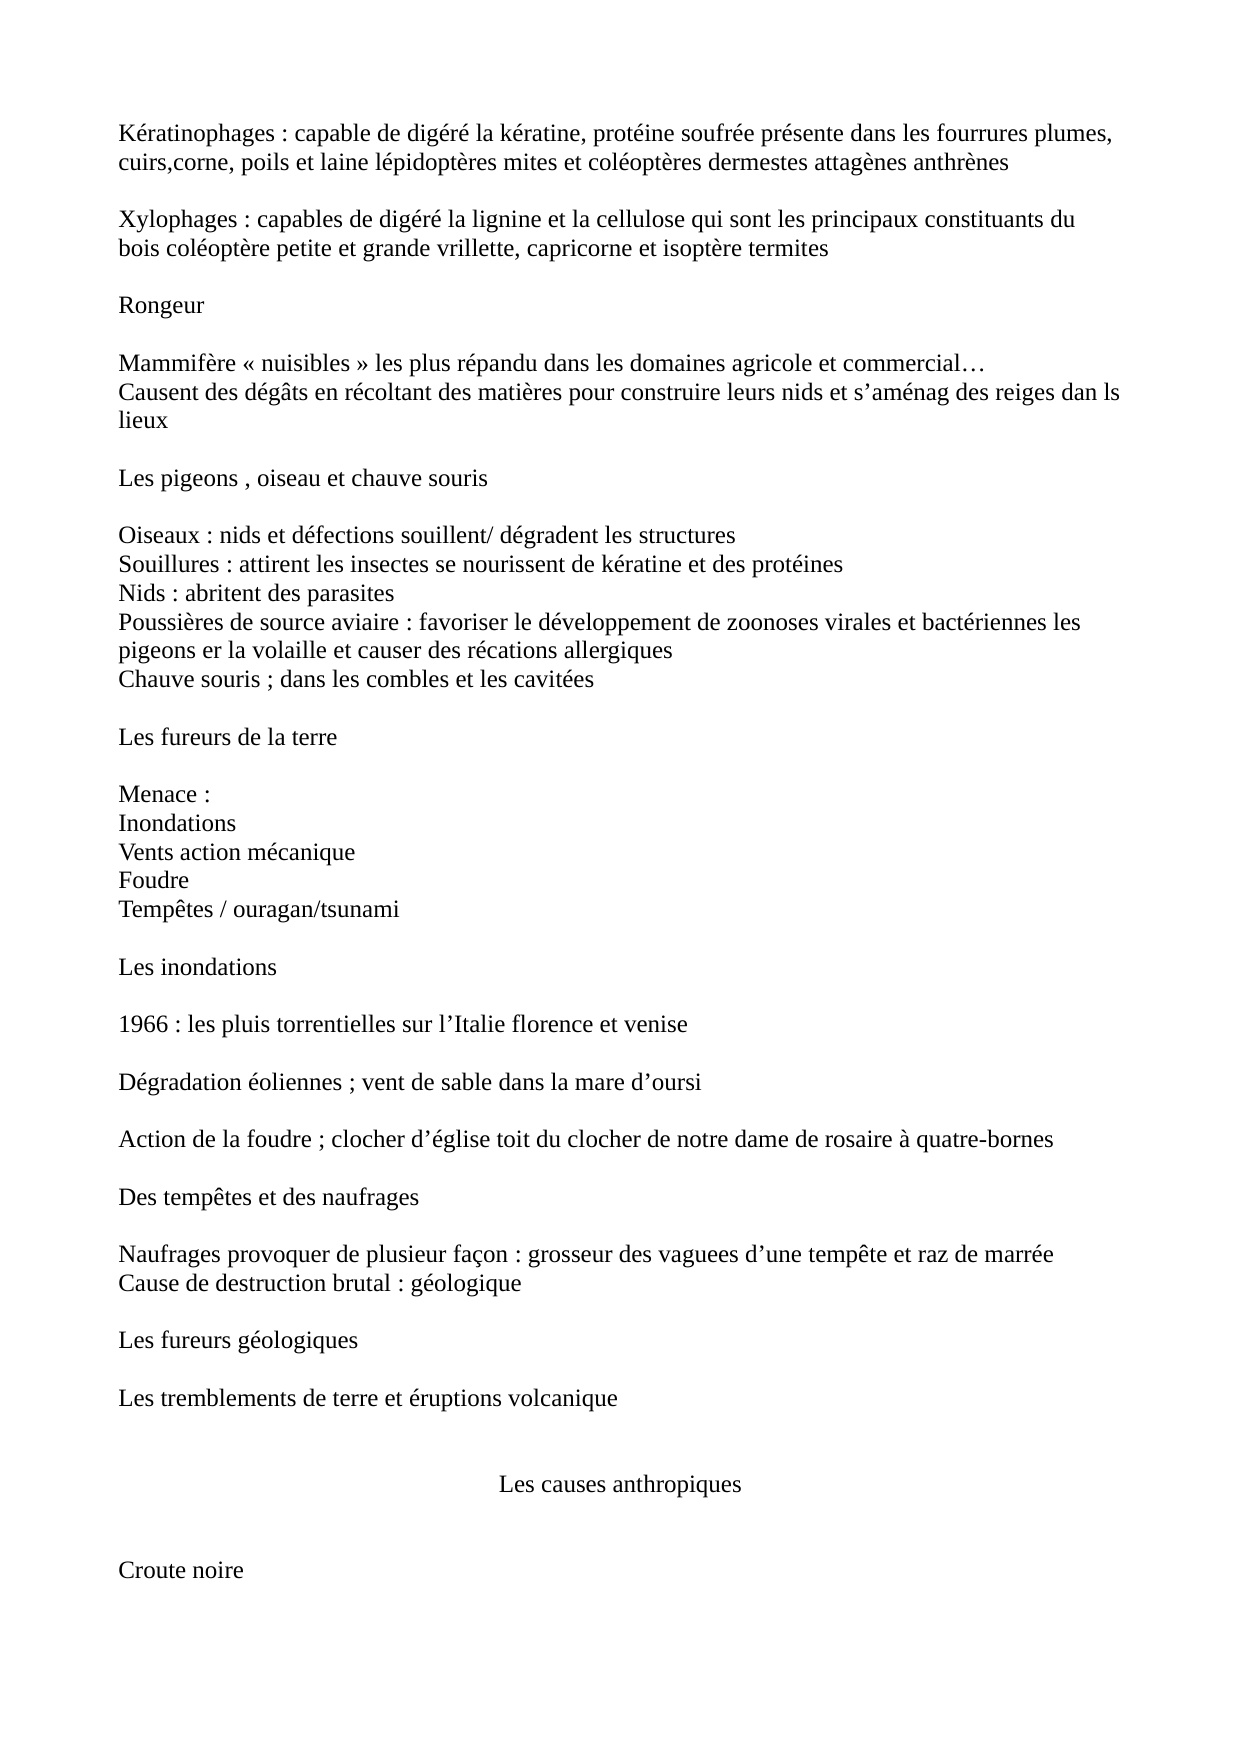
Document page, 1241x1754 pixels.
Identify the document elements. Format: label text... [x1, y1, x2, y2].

text Kératinophages : capable de digéré la kératine, protéine soufrée présente dans les fourrures plumes, cuirs,corne, poils et laine lépidoptères mites et coléoptères dermestes attagènes anthrènes [118, 118, 1122, 176]
text Les pigeons , oiseau et chauve souris [118, 463, 1122, 492]
text Naufrages provoquer de plusieur façon : grosseur des vaguees d’une tempête et raz de marrée [118, 1239, 1122, 1268]
text Rongeur [118, 291, 1122, 319]
text Inondations [118, 808, 1122, 837]
text Chauve souris ; dans les combles et les cavitées [118, 664, 1122, 693]
text Les fureurs géologiques [118, 1326, 1122, 1354]
text Croute noire [118, 1556, 1122, 1584]
text Cause de destruction brutal : géologique [118, 1268, 1122, 1297]
text Action de la foudre ; clocher d’église toit du clocher de notre dame de rosaire à quatre-bornes [118, 1124, 1122, 1153]
text Causent des dégâts en récoltant des matières pour construire leurs nids et s’aménag des reiges dan ls lieux [118, 377, 1122, 434]
text Les causes anthropiques [118, 1469, 1122, 1498]
text Souillures : attirent les insectes se nourissent de kératine et des protéines [118, 549, 1122, 578]
text Oiseaux : nids et défections souillent/ dégradent les structures [118, 521, 1122, 549]
text Les tremblements de terre et éruptions volcanique [118, 1383, 1122, 1412]
text Les inondations [118, 952, 1122, 981]
text Vents action mécanique [118, 837, 1122, 866]
text Mammifère « nuisibles » les plus répandu dans les domaines agricole et commercial… [118, 348, 1122, 377]
text Des tempêtes et des naufrages [118, 1182, 1122, 1211]
text 1966 : les pluis torrentielles sur l’Italie florence et venise [118, 1009, 1122, 1038]
text Menace : [118, 779, 1122, 808]
text Xylophages : capables de digéré la lignine et la cellulose qui sont les principaux constituants du bois coléoptère petite et grande vrillette, capricorne et isoptère termites [118, 204, 1122, 262]
text Tempêtes / ouragan/tsunami [118, 894, 1122, 923]
text Poussières de source aviaire : favoriser le développement de zoonoses virales et bactériennes les pigeons er la volaille et causer des récations allergiques [118, 607, 1122, 664]
text Foudre [118, 866, 1122, 894]
text Dégradation éoliennes ; vent de sable dans la mare d’oursi [118, 1067, 1122, 1096]
text Nids : abritent des parasites [118, 578, 1122, 607]
text Les fureurs de la terre [118, 722, 1122, 751]
